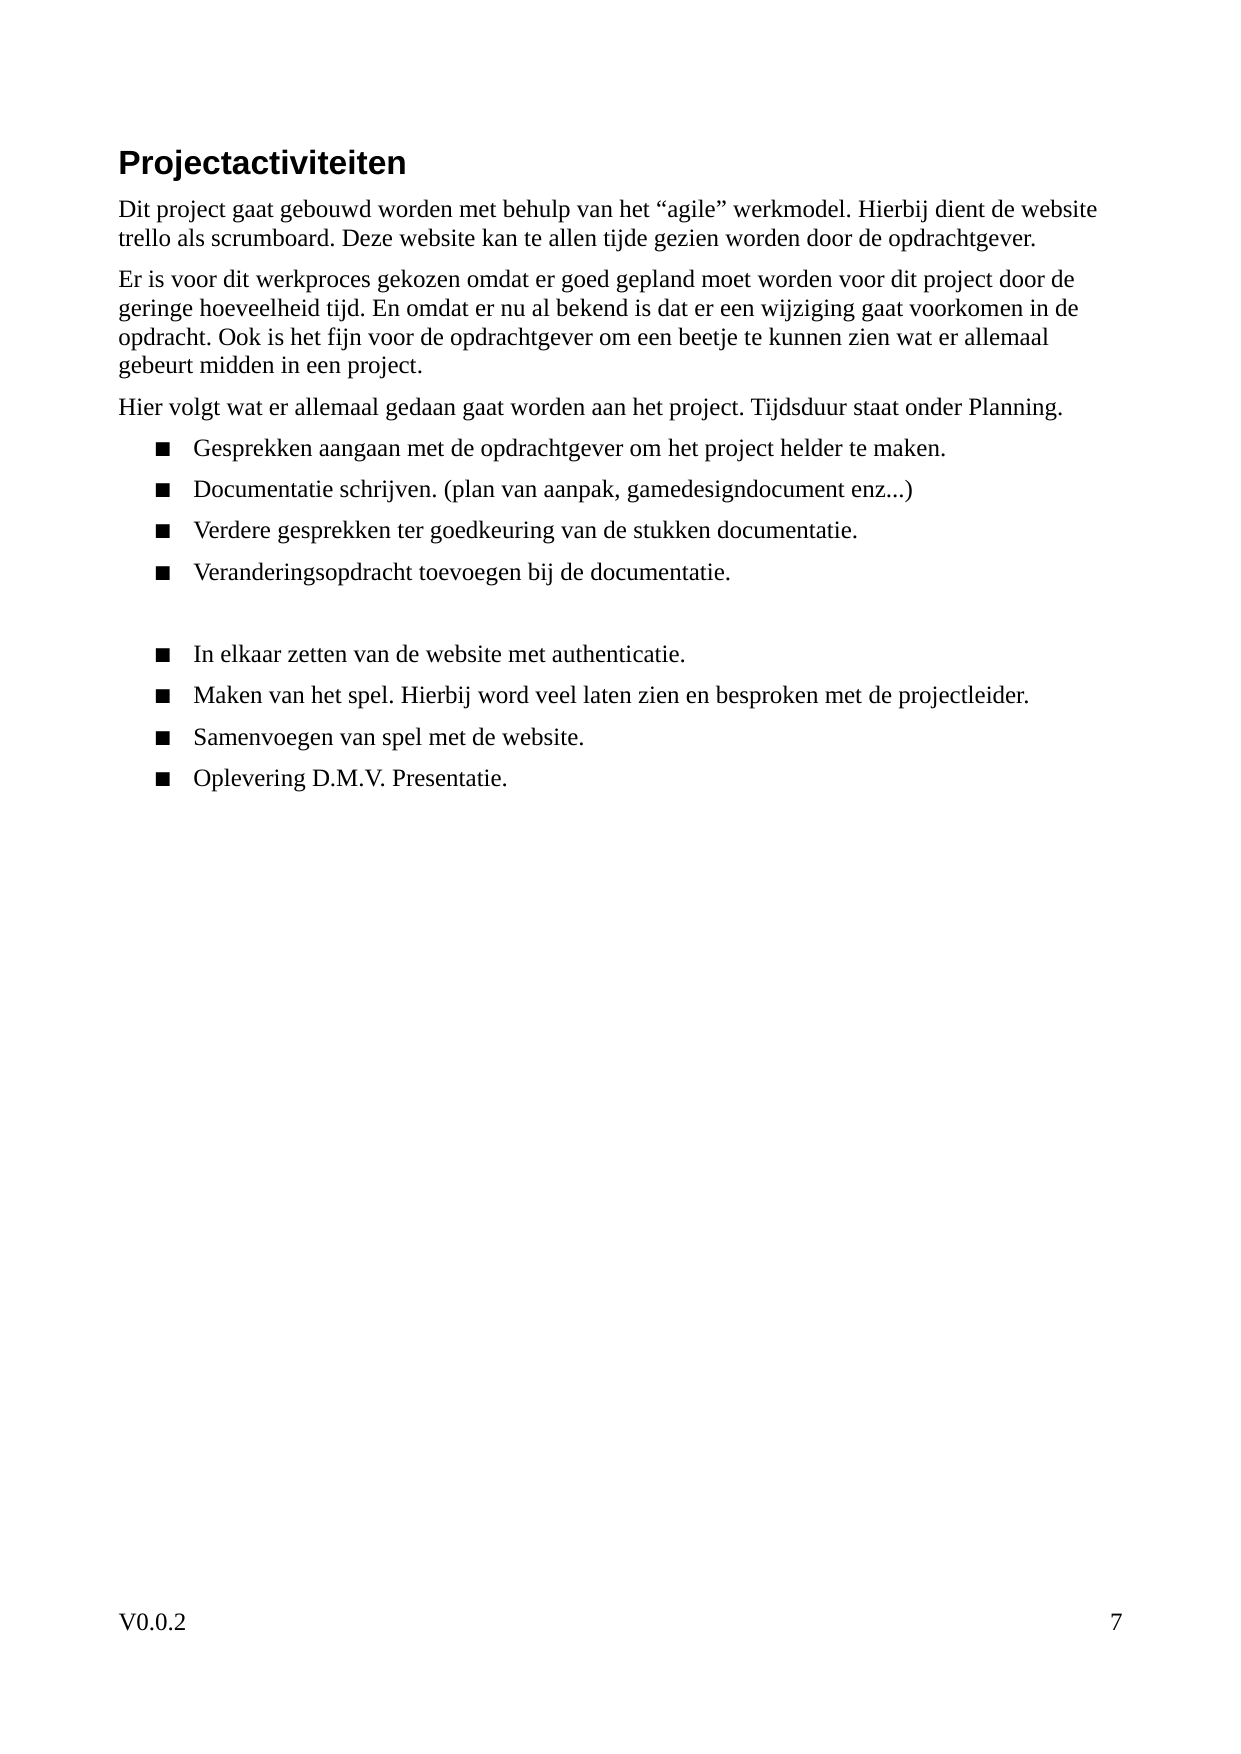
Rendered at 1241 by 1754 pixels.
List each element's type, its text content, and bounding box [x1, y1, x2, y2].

list Maken van het spel. Hierbij word veel laten zien en besproken met de projectleider. [156, 681, 1122, 709]
text Dit project gaat gebouwd worden met behulp van het “agile” werkmodel. Hierbij dient de website trello als scrumboard. Deze website kan te allen tijde gezien worden door de opdrachtgever. [118, 194, 1122, 252]
list Gesprekken aangaan met de opdrachtgever om het project helder te maken. [156, 433, 1122, 462]
list Documentatie schrijven. (plan van aanpak, gamedesigndocument enz...) [156, 474, 1122, 503]
list Veranderingsopdracht toevoegen bij de documentatie. [156, 557, 1122, 586]
subtitle Projectactiviteiten [118, 143, 1122, 182]
list In elkaar zetten van de website met authenticatie. [156, 639, 1122, 668]
text Er is voor dit werkproces gekozen omdat er goed gepland moet worden voor dit project door de geringe hoeveelheid tijd. En omdat er nu al bekend is dat er een wijziging gaat voorkomen in de opdracht. Ook is het fijn voor de opdrachtgever om een beetje te kunnen zien wat er allemaal gebeurt midden in een project. [118, 264, 1122, 379]
text Hier volgt wat er allemaal gedaan gaat worden aan het project. Tijdsduur staat onder Planning. [118, 392, 1122, 421]
list Oplevering D.M.V. Presentatie. [156, 763, 1122, 792]
list Samenvoegen van spel met de website. [156, 722, 1122, 751]
list Verdere gesprekken ter goedkeuring van de stukken documentatie. [156, 516, 1122, 544]
